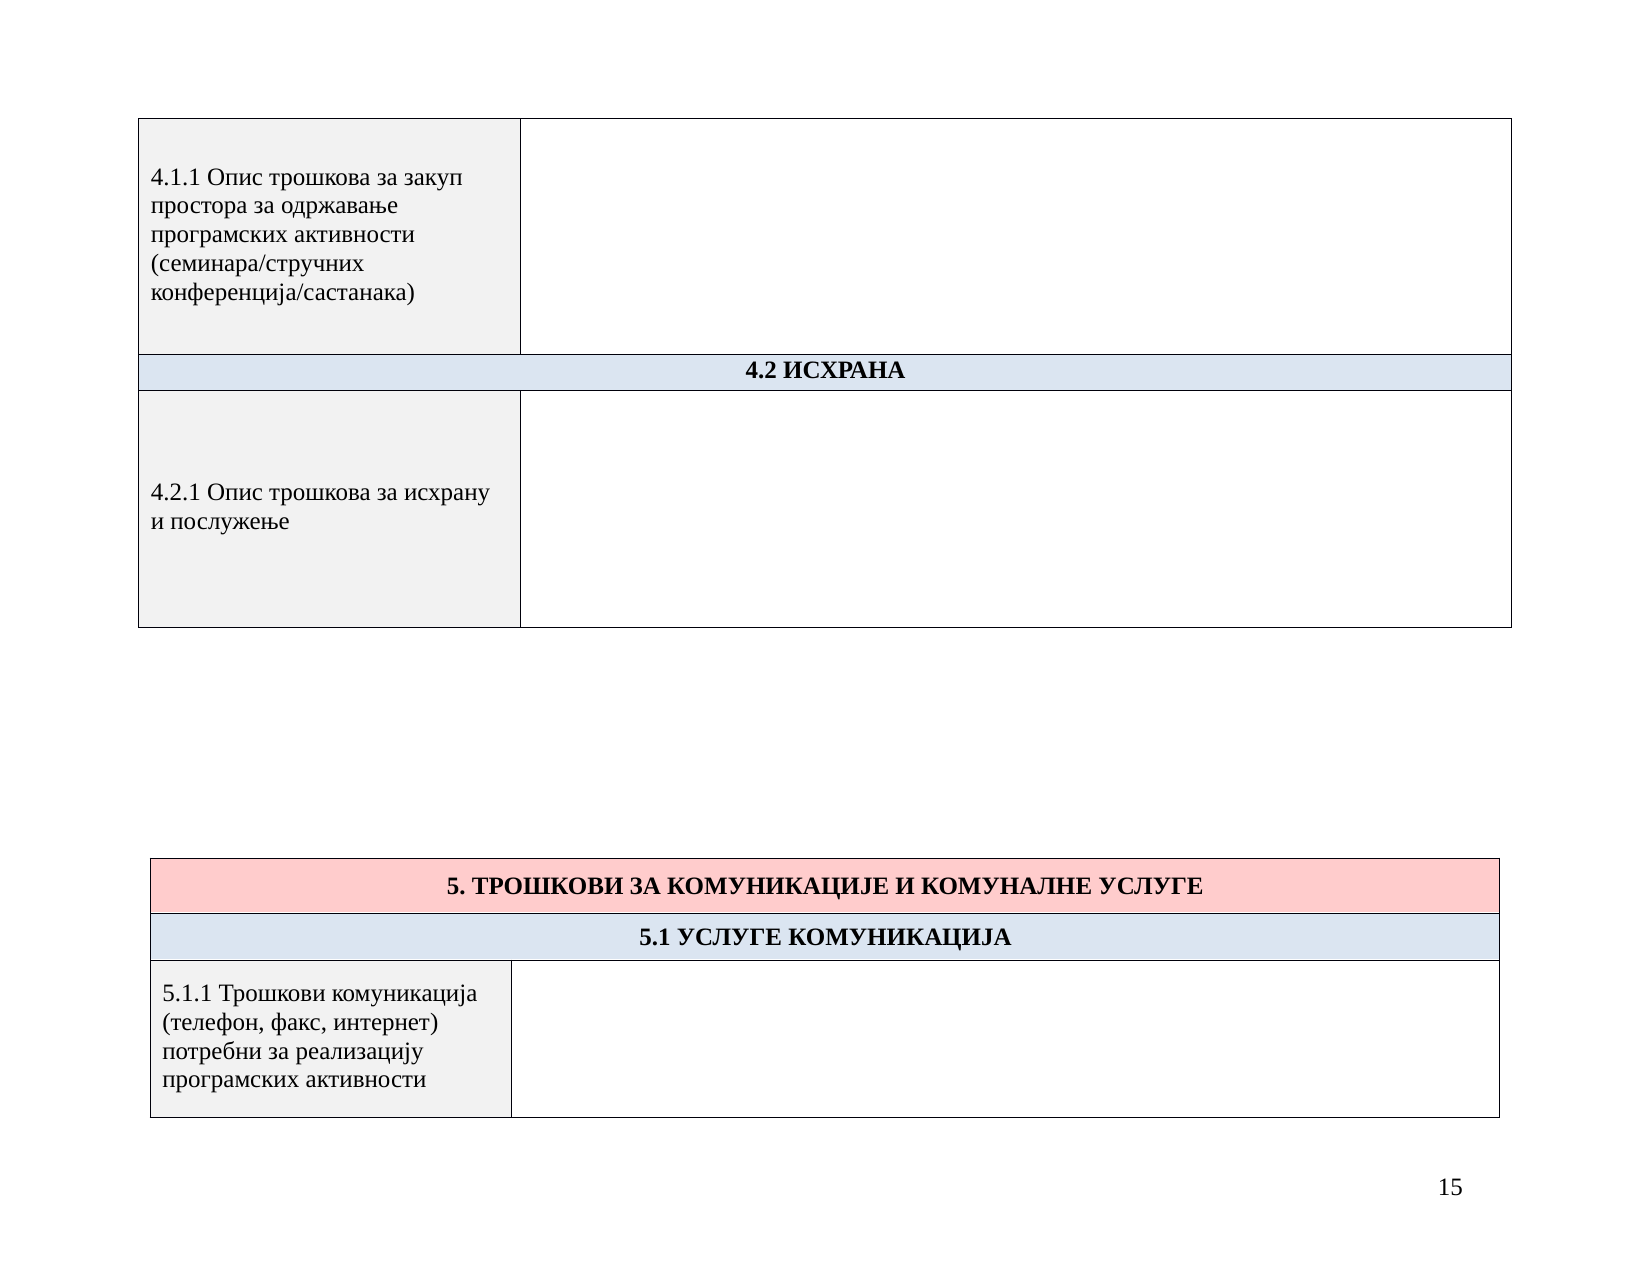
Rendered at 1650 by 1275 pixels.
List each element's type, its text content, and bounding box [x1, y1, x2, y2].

table_header 5. ТРОШКОВИ ЗА КОМУНИКАЦИЈЕ И КОМУНАЛНЕ УСЛУГЕ [151, 859, 1499, 912]
table_cell 5.1 УСЛУГЕ КОМУНИКАЦИЈА [151, 914, 1499, 959]
table_cell [521, 119, 1511, 354]
table_cell 5.1.1 Трошкови комуникација (телефон, факс, интернет) потребни за реализацију програмских активности [151, 961, 511, 1117]
table_cell 4.2.1 Опис трошкова за исхрану и послужење [139, 391, 520, 627]
table_cell 4.1.1 Опис трошкова за закуп простора за одржавање програмских активности (семинара/стручних конференција/састанака) [139, 119, 520, 354]
table_cell [521, 391, 1511, 627]
table_cell 4.2 ИСХРАНА [139, 355, 1511, 390]
table_cell [512, 961, 1499, 1117]
